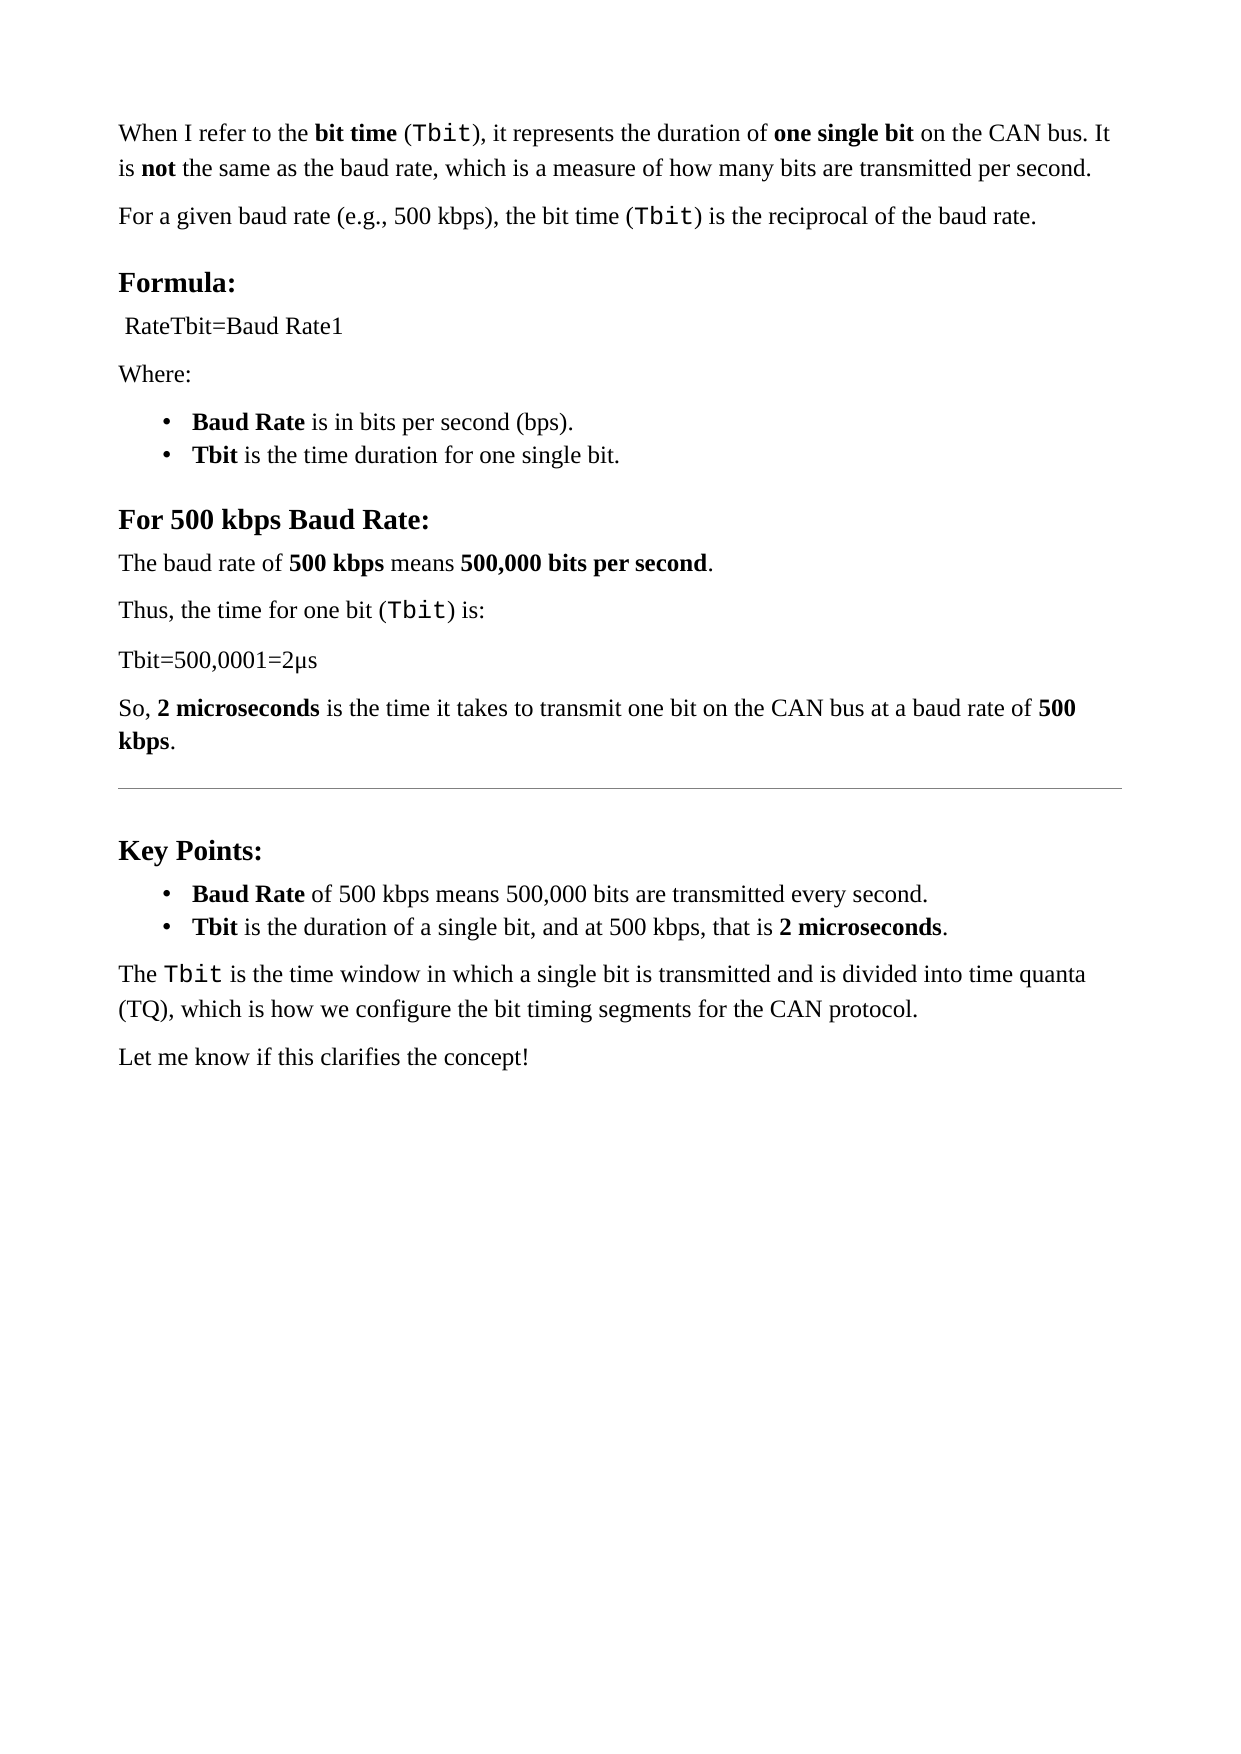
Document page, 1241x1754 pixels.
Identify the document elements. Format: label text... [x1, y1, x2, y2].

text So, 2 microseconds is the time it takes to transmit one bit on the CAN bus at a baud rate of 500 kbps. [118, 693, 1122, 755]
list Baud Rate is in bits per second (bps). [162, 407, 1122, 435]
subtitle For 500 kbps Baud Rate: [118, 502, 1122, 535]
list Baud Rate of 500 kbps means 500,000 bits are transmitted every second. [162, 879, 1122, 907]
list Tbit is the time duration for one single bit. [162, 440, 1122, 468]
text When I refer to the bit time (Tbit), it represents the duration of one single bit on the CAN bus. It is not the same as the baud rate, which is a measure of how many bits are transmitted per second. [118, 118, 1122, 182]
text The baud rate of 500 kbps means 500,000 bits per second. [118, 548, 1122, 577]
text RateTbit​=Baud Rate1​ [118, 311, 1122, 340]
list Tbit is the duration of a single bit, and at 500 kbps, that is 2 microseconds. [162, 912, 1122, 940]
text Thus, the time for one bit (Tbit) is: [118, 596, 1122, 626]
text For a given baud rate (e.g., 500 kbps), the bit time (Tbit) is the reciprocal of the baud rate. [118, 201, 1122, 232]
text Let me know if this clarifies the concept! [118, 1042, 1122, 1071]
text Tbit​=500,0001​=2μs [118, 646, 1122, 674]
subtitle Key Points: [118, 833, 1122, 866]
text Where: [118, 359, 1122, 388]
subtitle Formula: [118, 265, 1122, 299]
text The Tbit is the time window in which a single bit is transmitted and is divided into time quanta (TQ), which is how we configure the bit timing segments for the CAN protocol. [118, 959, 1122, 1023]
